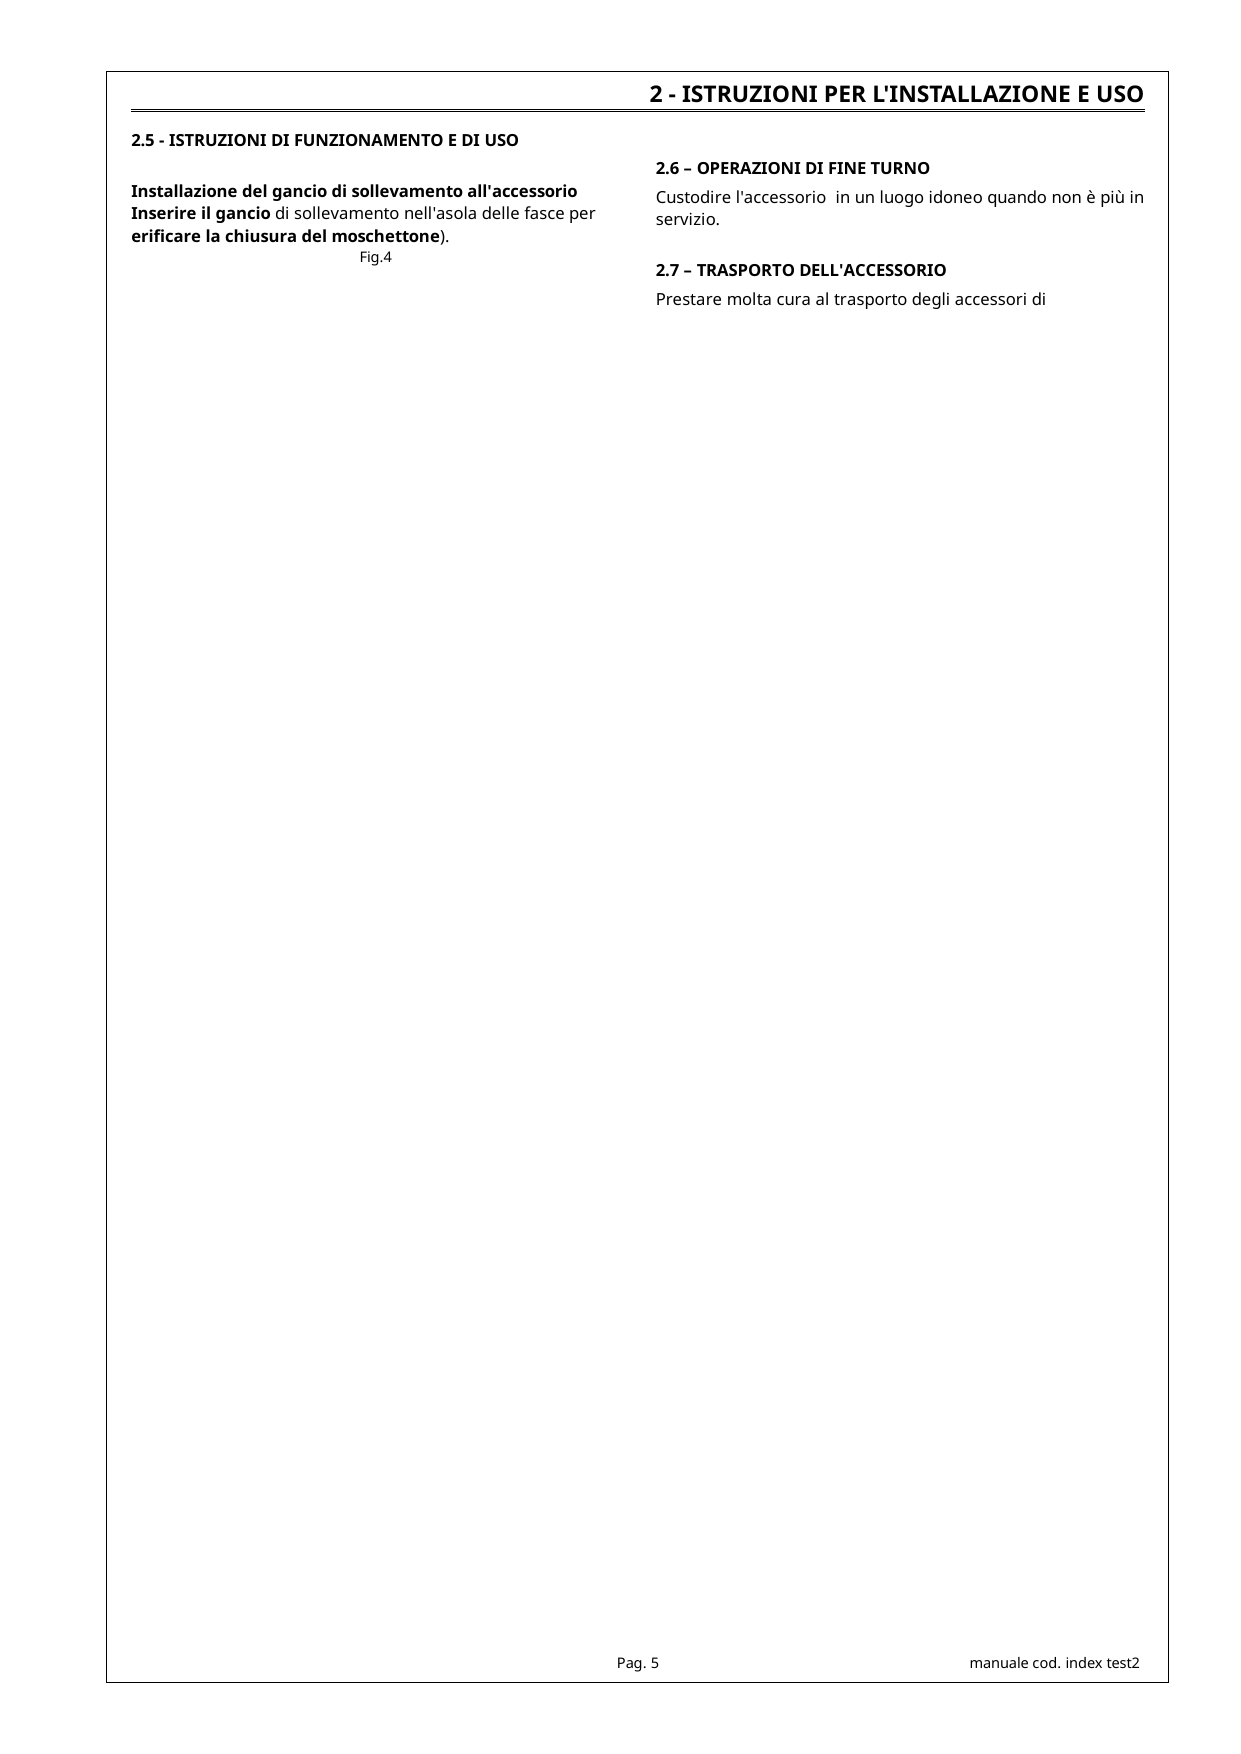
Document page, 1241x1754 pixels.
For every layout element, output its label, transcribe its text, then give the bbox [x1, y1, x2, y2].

subtitle 2.7 – TRASPORTO DELL'ACCESSORIO [656, 259, 1145, 282]
subtitle 2.5 - Istruzioni di funzionamento e di uso [131, 129, 620, 151]
text Custodire l'accessorio in un luogo idoneo quando non è più in servizio. [656, 186, 1145, 231]
subtitle 2.6 – operazioni di fine turno [656, 157, 1145, 180]
text Installazione del gancio di sollevamento all'accessorio [131, 180, 620, 202]
text Prestare molta cura al trasporto degli accessori di [656, 287, 1145, 310]
text Fig.4 [131, 247, 620, 267]
text Inserire il gancio di sollevamento nell'asola delle fasce per erificare la chiusura del moschettone). [131, 202, 620, 247]
